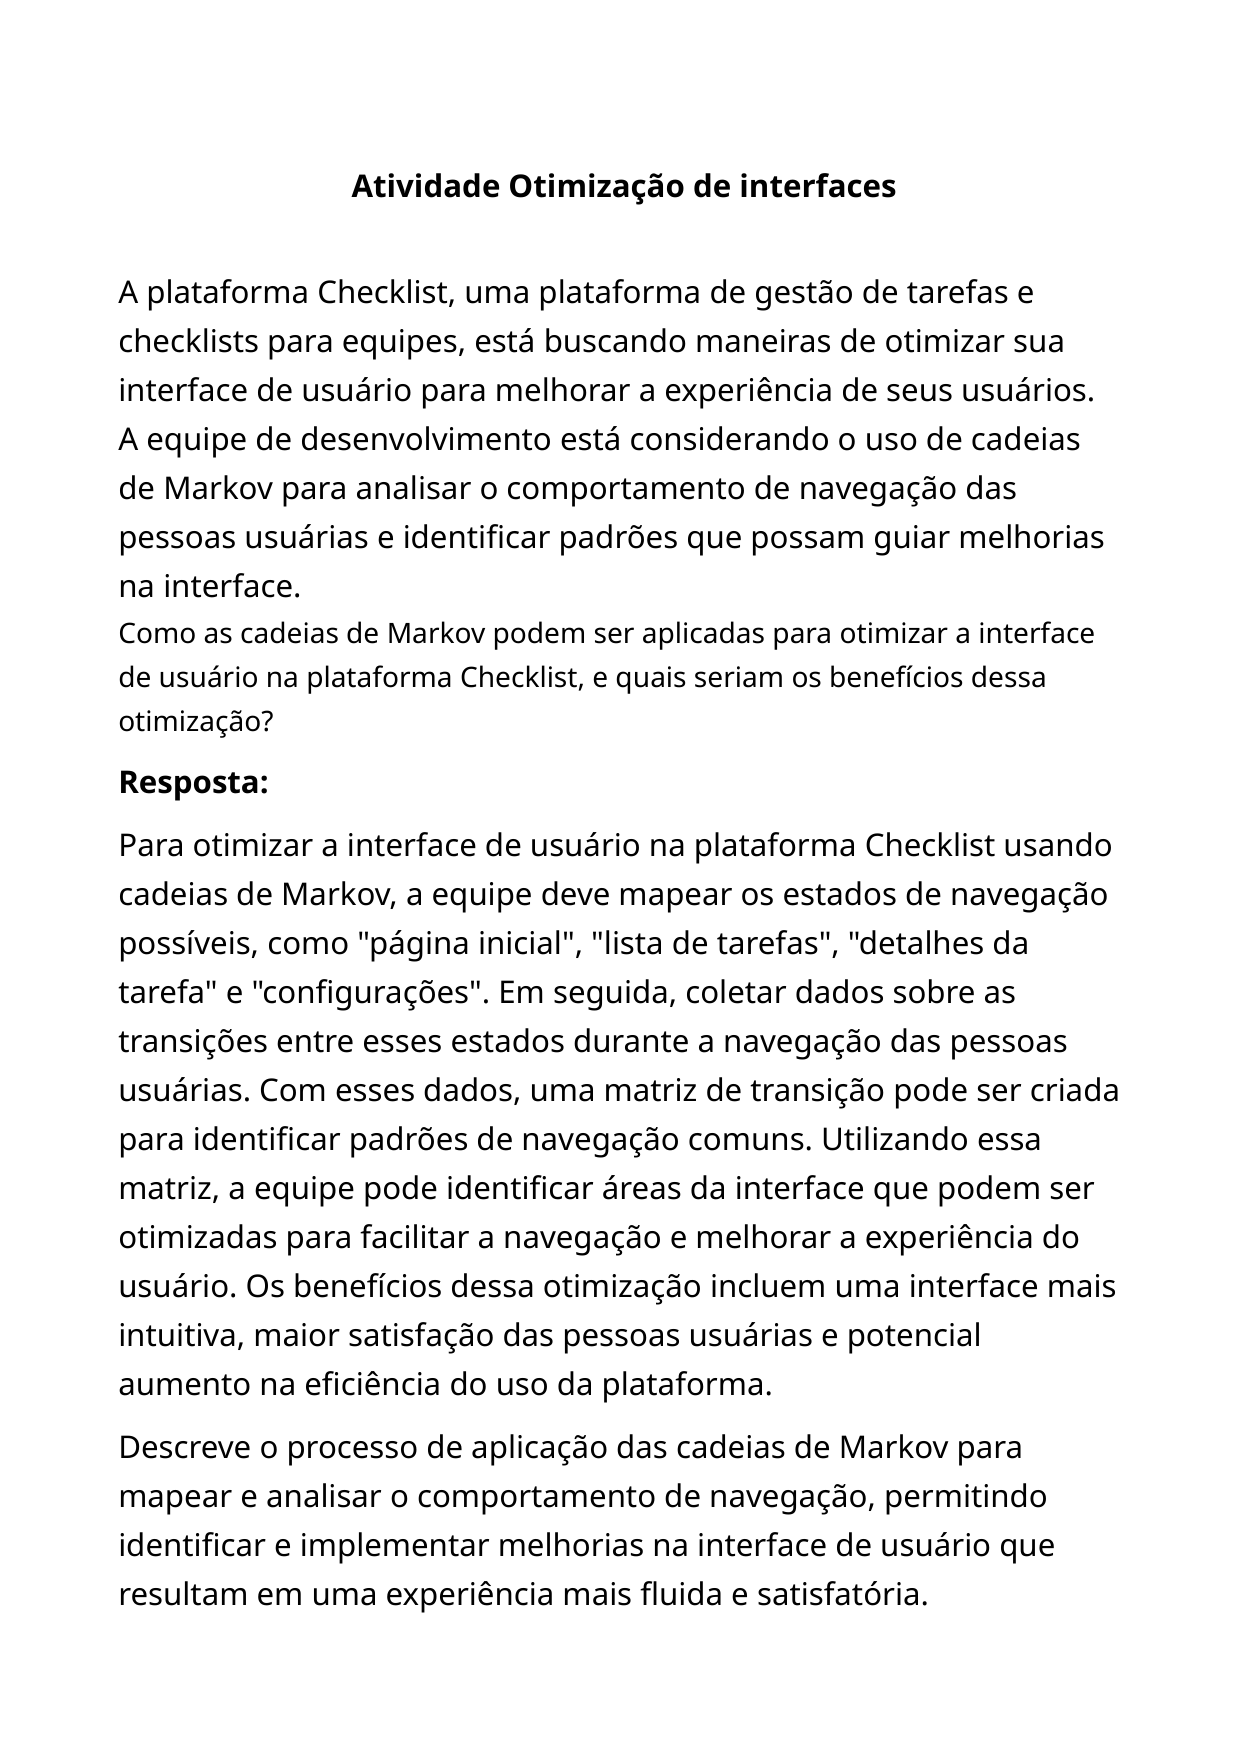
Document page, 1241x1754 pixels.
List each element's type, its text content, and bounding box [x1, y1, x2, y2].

title Atividade Otimização de interfaces [118, 143, 1122, 210]
text Como as cadeias de Markov podem ser aplicadas para otimizar a interface de usuário na plataforma Checklist, e quais seriam os benefícios dessa otimização? [118, 613, 1122, 739]
text Descreve o processo de aplicação das cadeias de Markov para mapear e analisar o comportamento de navegação, permitindo identificar e implementar melhorias na interface de usuário que resultam em uma experiência mais fluida e satisfatória. [118, 1425, 1122, 1615]
text Para otimizar a interface de usuário na plataforma Checklist usando cadeias de Markov, a equipe deve mapear os estados de navegação possíveis, como "página inicial", "lista de tarefas", "detalhes da tarefa" e "configurações". Em seguida, coletar dados sobre as transições entre esses estados durante a navegação das pessoas usuárias. Com esses dados, uma matriz de transição pode ser criada para identificar padrões de navegação comuns. Utilizando essa matriz, a equipe pode identificar áreas da interface que podem ser otimizadas para facilitar a navegação e melhorar a experiência do usuário. Os benefícios dessa otimização incluem uma interface mais intuitiva, maior satisfação das pessoas usuárias e potencial aumento na eficiência do uso da plataforma. [118, 823, 1122, 1404]
text Resposta: [118, 760, 1122, 802]
text A plataforma Checklist, uma plataforma de gestão de tarefas e checklists para equipes, está buscando maneiras de otimizar sua interface de usuário para melhorar a experiência de seus usuários. A equipe de desenvolvimento está considerando o uso de cadeias de Markov para analisar o comportamento de navegação das pessoas usuárias e identificar padrões que possam guiar melhorias na interface. [118, 270, 1122, 607]
